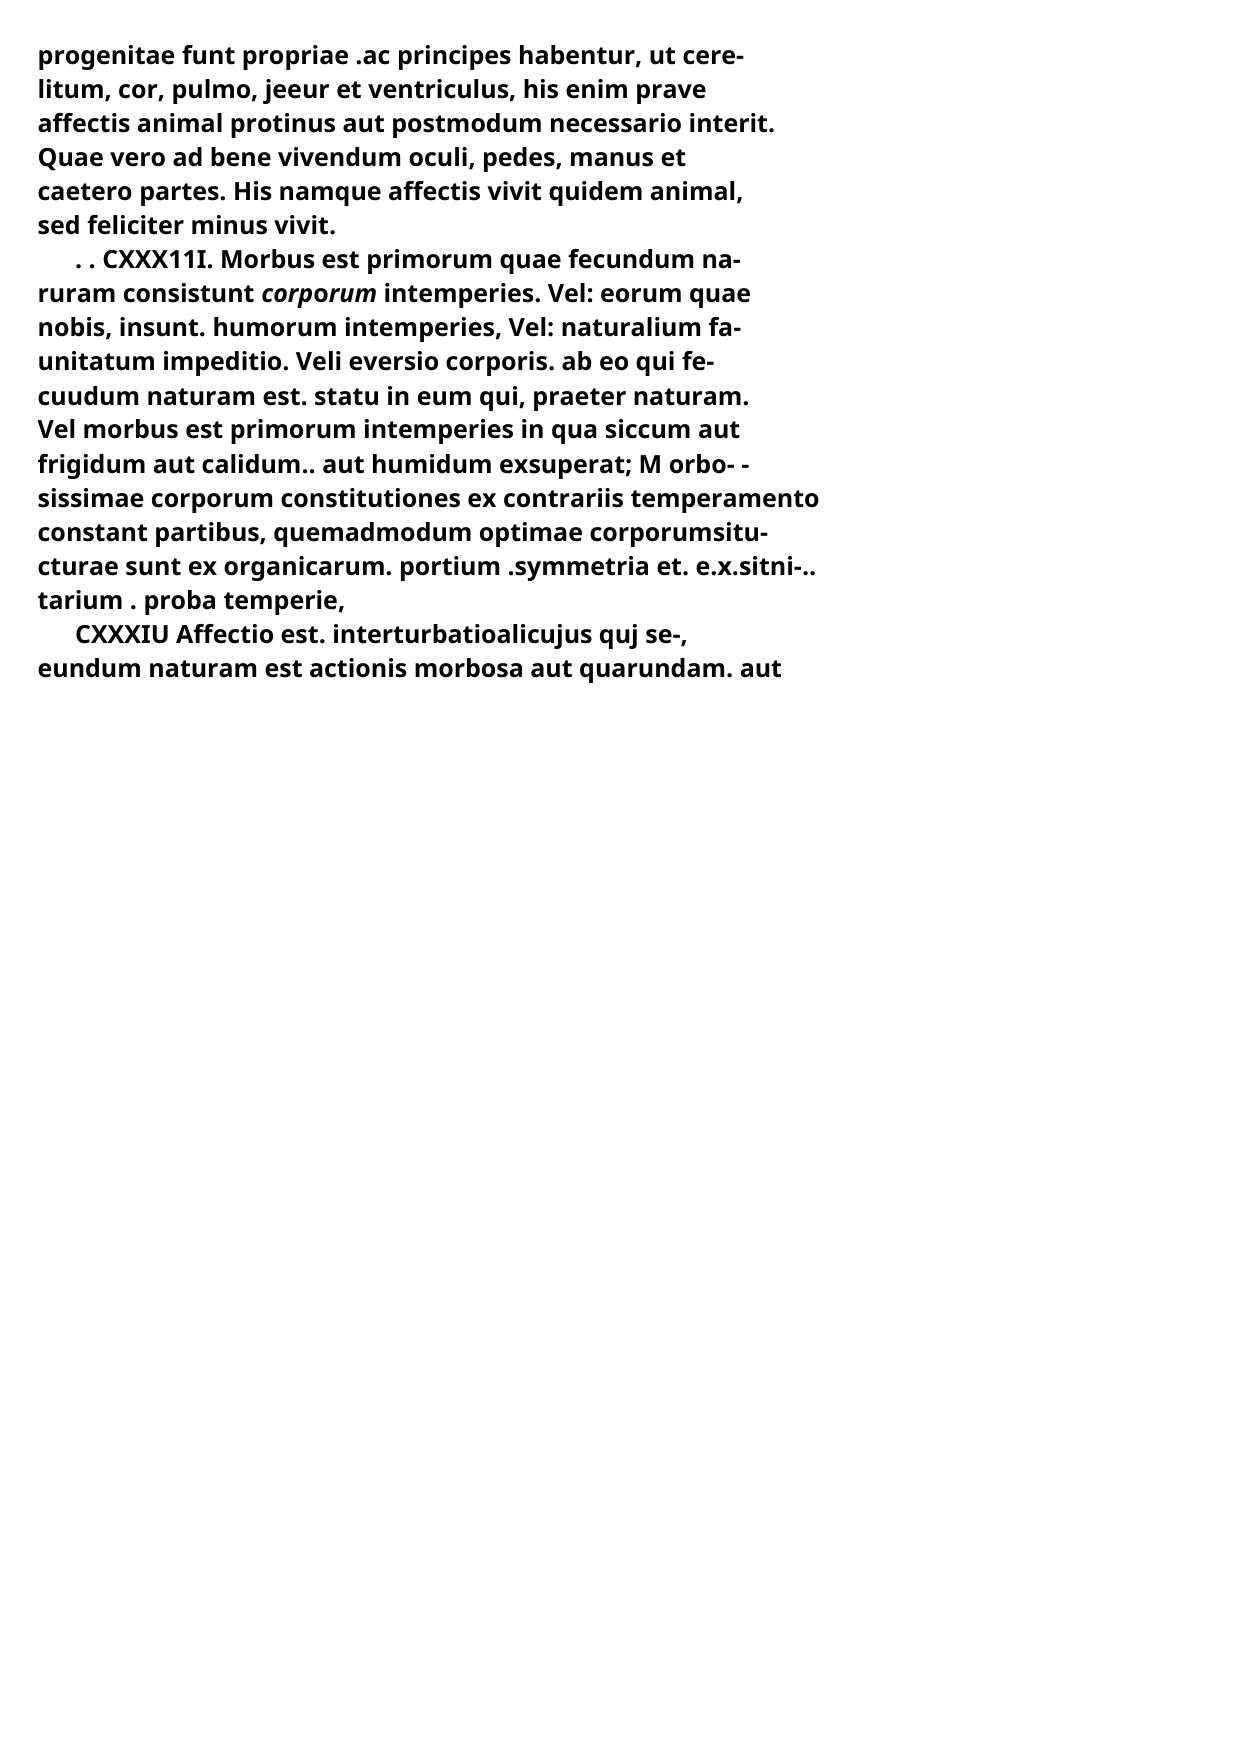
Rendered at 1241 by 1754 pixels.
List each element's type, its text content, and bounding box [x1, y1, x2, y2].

text progenitae funt propriae .ac principes habentur, ut cere- litum, cor, pulmo, jeeur et ventriculus, his enim prave affectis animal protinus aut postmodum necessario interit. Quae vero ad bene vivendum oculi, pedes, manus et caetero partes. His namque affectis vivit quidem animal, sed feliciter minus vivit. [37, 37, 1203, 242]
text . . CXXX11I. Morbus est primorum quae fecundum na- ruram consistunt corporum intemperies. Vel: eorum quae nobis, insunt. humorum intemperies, Vel: naturalium fa- unitatum impeditio. Veli eversio corporis. ab eo qui fe- cuudum naturam est. statu in eum qui, praeter naturam. Vel morbus est primorum intemperies in qua siccum aut frigidum aut calidum.. aut humidum exsuperat; M orbo- - sissimae corporum constitutiones ex contrariis temperamento constant partibus, quemadmodum optimae corporumsitu- cturae sunt ex organicarum. portium .symmetria et. e.x.sitni-.. tarium . proba temperie, [37, 242, 1203, 617]
text CXXXIU Affectio est. interturbatioalicujus quj se-, eundum naturam est actionis morbosa aut quarundam. aut [37, 617, 1203, 685]
